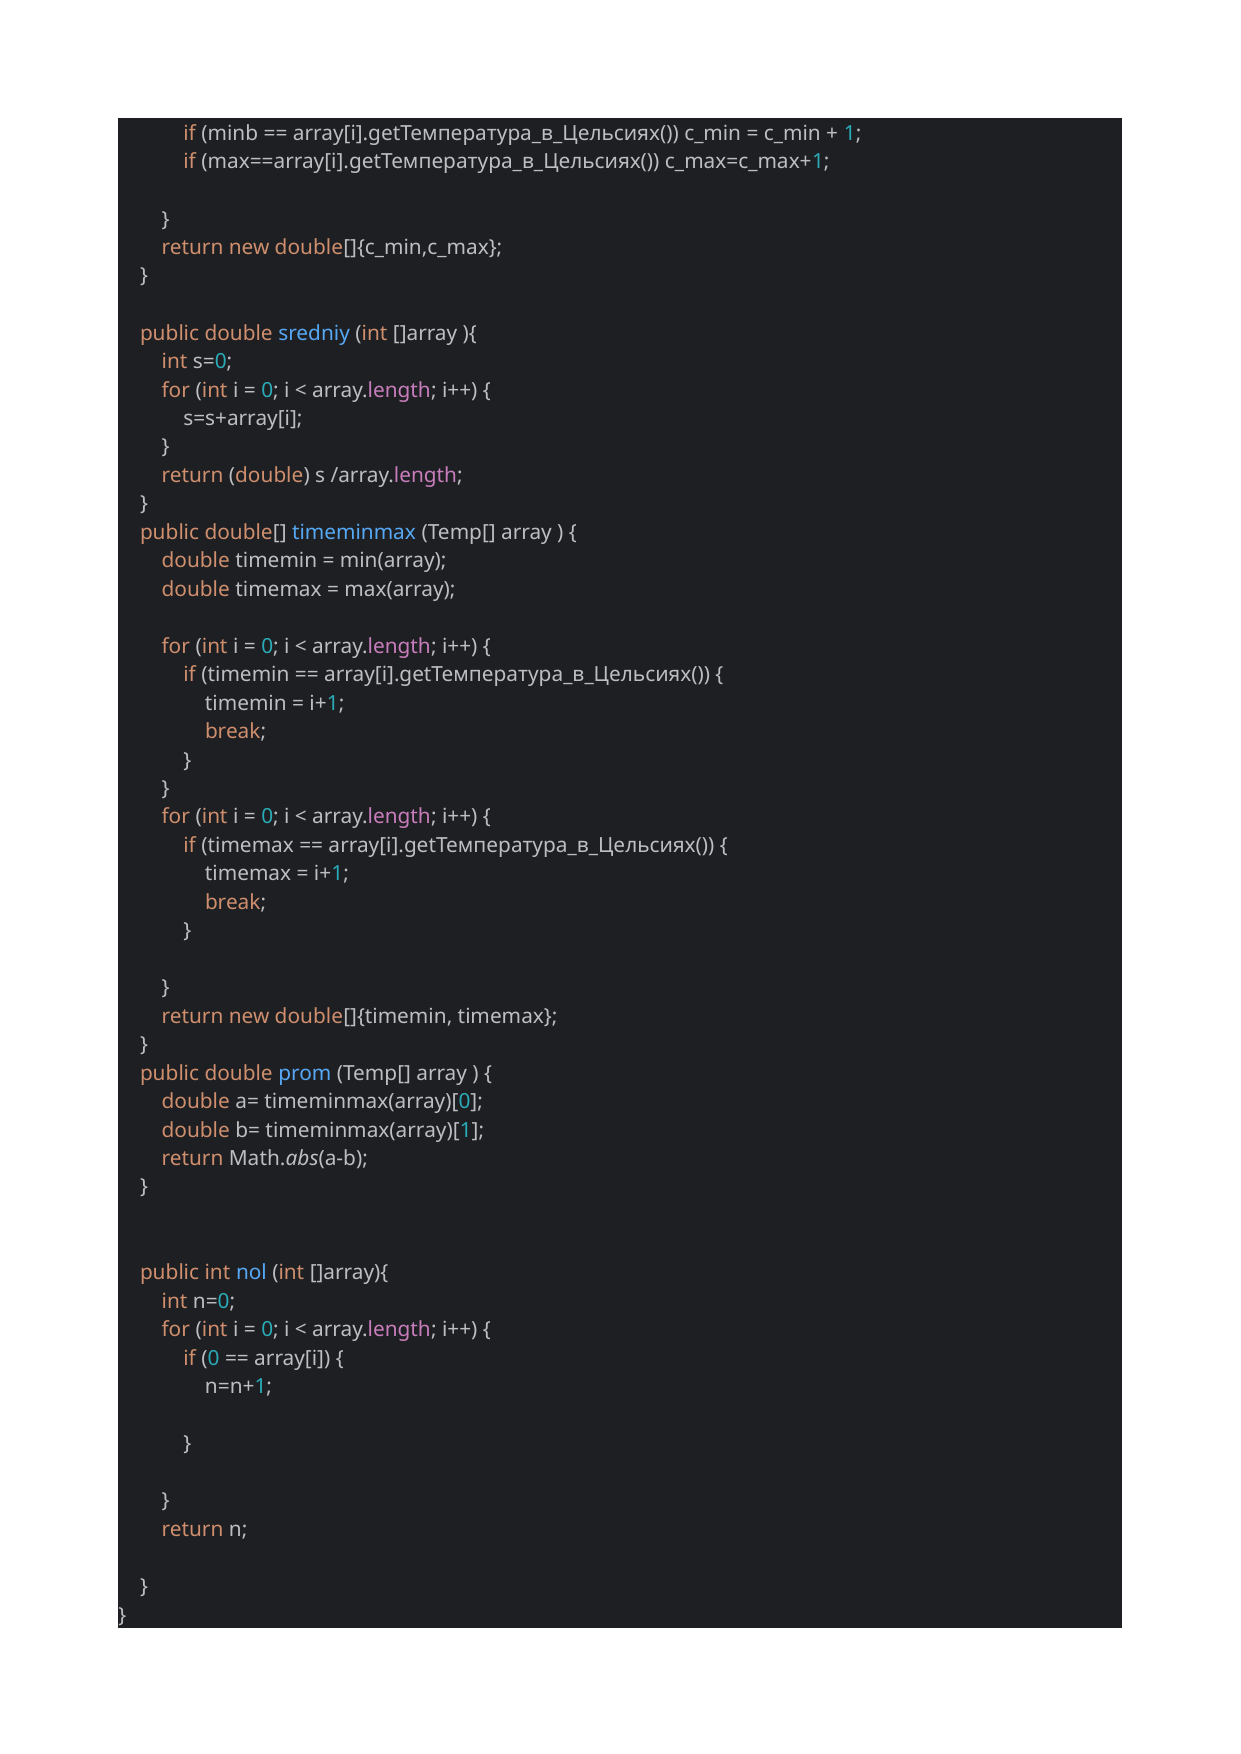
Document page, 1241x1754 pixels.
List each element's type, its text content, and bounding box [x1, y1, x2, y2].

text if (minb == array[i].getТемпература_в_Цельсиях()) c_min = c_min + 1; if (max==array[i].getТемпература_в_Цельсиях()) c_max=c_max+1; } return new double[]{c_min,c_max}; } public double sredniy (int []array ){ int s=0; for (int i = 0; i < array.length; i++) { s=s+array[i]; } return (double) s /array.length; } public double[] timeminmax (Temp[] array ) { double timemin = min(array); double timemax = max(array); for (int i = 0; i < array.length; i++) { if (timemin == array[i].getТемпература_в_Цельсиях()) { timemin = i+1; break; } } for (int i = 0; i < array.length; i++) { if (timemax == array[i].getТемпература_в_Цельсиях()) { timemax = i+1; break; } } return new double[]{timemin, timemax}; } public double prom (Temp[] array ) { double a= timeminmax(array)[0]; double b= timeminmax(array)[1]; return Math.abs(a-b); } public int nol (int []array){ int n=0; for (int i = 0; i < array.length; i++) { if (0 == array[i]) { n=n+1; } } return n; } } [118, 118, 1122, 1628]
